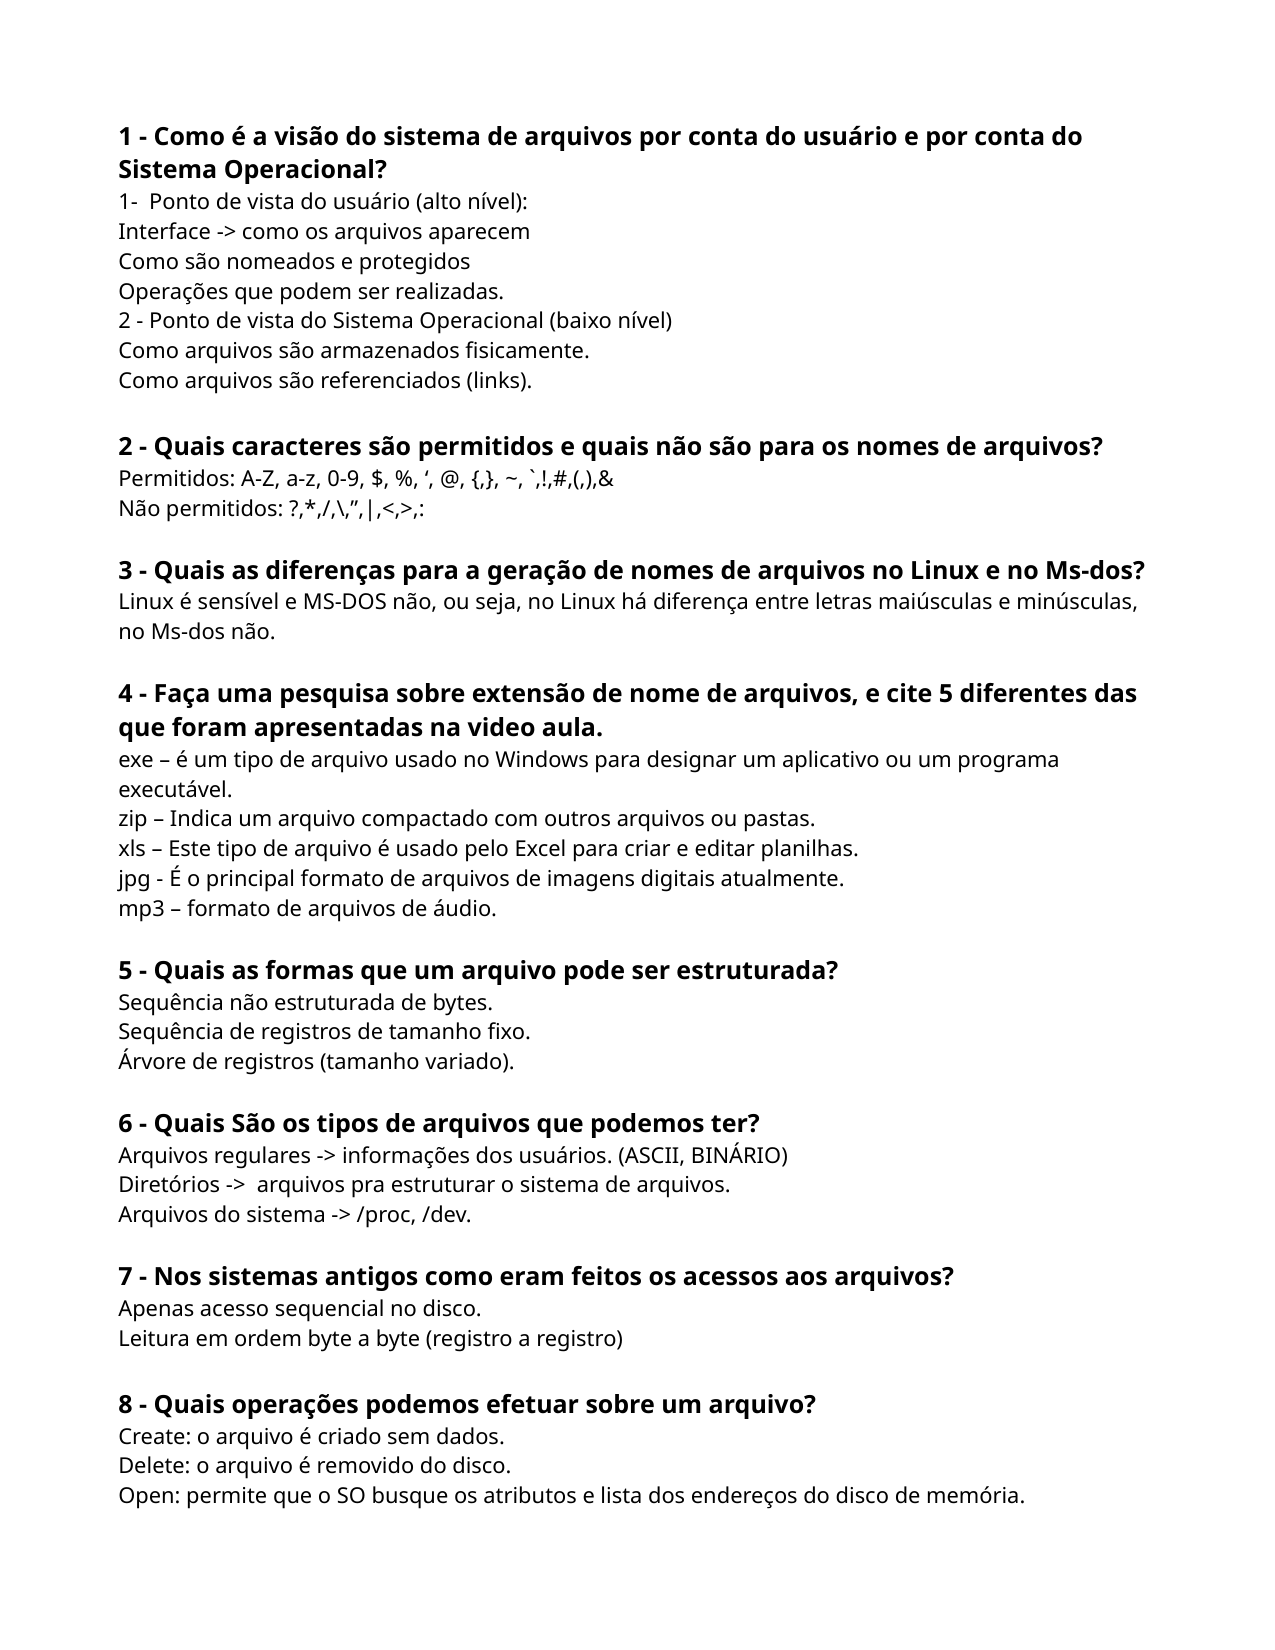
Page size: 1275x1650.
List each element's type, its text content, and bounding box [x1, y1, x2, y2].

text 5 - Quais as formas que um arquivo pode ser estruturada? [118, 952, 1157, 986]
text jpg - É o principal formato de arquivos de imagens digitais atualmente. [118, 863, 1157, 893]
text Não permitidos: ?,*,/,\,”,|,<,>,: [118, 493, 1157, 522]
text Apenas acesso sequencial no disco. [118, 1293, 1157, 1323]
text Sequência de registros de tamanho fixo. [118, 1016, 1157, 1046]
text 8 - Quais operações podemos efetuar sobre um arquivo? [118, 1387, 1157, 1421]
text Interface -> como os arquivos aparecem [118, 216, 1157, 246]
text Como arquivos são referenciados (links). [118, 365, 1157, 395]
text Permitidos: A-Z, a-z, 0-9, $, %, ‘, @, {,}, ~, `,!,#,(,),& [118, 463, 1157, 493]
text 4 - Faça uma pesquisa sobre extensão de nome de arquivos, e cite 5 diferentes das que foram apresentadas na video aula. [118, 676, 1157, 744]
text zip – Indica um arquivo compactado com outros arquivos ou pastas. [118, 803, 1157, 833]
text 1- Ponto de vista do usuário (alto nível): [118, 186, 1157, 216]
text Operações que podem ser realizadas. [118, 276, 1157, 305]
text 7 - Nos sistemas antigos como eram feitos os acessos aos arquivos? [118, 1259, 1157, 1293]
text Diretórios -> arquivos pra estruturar o sistema de arquivos. [118, 1169, 1157, 1199]
text Open: permite que o SO busque os atributos e lista dos endereços do disco de memória. [118, 1480, 1157, 1510]
text 6 - Quais São os tipos de arquivos que podemos ter? [118, 1106, 1157, 1140]
text Como arquivos são armazenados fisicamente. [118, 335, 1157, 365]
text Arquivos do sistema -> /proc, /dev. [118, 1199, 1157, 1229]
text Linux é sensível e MS-DOS não, ou seja, no Linux há diferença entre letras maiúsculas e minúsculas, no Ms-dos não. [118, 586, 1157, 646]
text xls – Este tipo de arquivo é usado pelo Excel para criar e editar planilhas. [118, 833, 1157, 863]
text Arquivos regulares -> informações dos usuários. (ASCII, BINÁRIO) [118, 1140, 1157, 1169]
text Create: o arquivo é criado sem dados. [118, 1421, 1157, 1450]
text Leitura em ordem byte a byte (registro a registro) [118, 1323, 1157, 1352]
text Sequência não estruturada de bytes. [118, 986, 1157, 1016]
text 3 - Quais as diferenças para a geração de nomes de arquivos no Linux e no Ms-dos? [118, 552, 1157, 586]
text Delete: o arquivo é removido do disco. [118, 1450, 1157, 1480]
text mp3 – formato de arquivos de áudio. [118, 893, 1157, 923]
text Árvore de registros (tamanho variado). [118, 1046, 1157, 1076]
text exe – é um tipo de arquivo usado no Windows para designar um aplicativo ou um programa executável. [118, 744, 1157, 803]
text 2 - Ponto de vista do Sistema Operacional (baixo nível) [118, 305, 1157, 335]
text Como são nomeados e protegidos [118, 246, 1157, 276]
text 1 - Como é a visão do sistema de arquivos por conta do usuário e por conta do Sistema Operacional? [118, 118, 1157, 186]
text 2 - Quais caracteres são permitidos e quais não são para os nomes de arquivos? [118, 429, 1157, 463]
